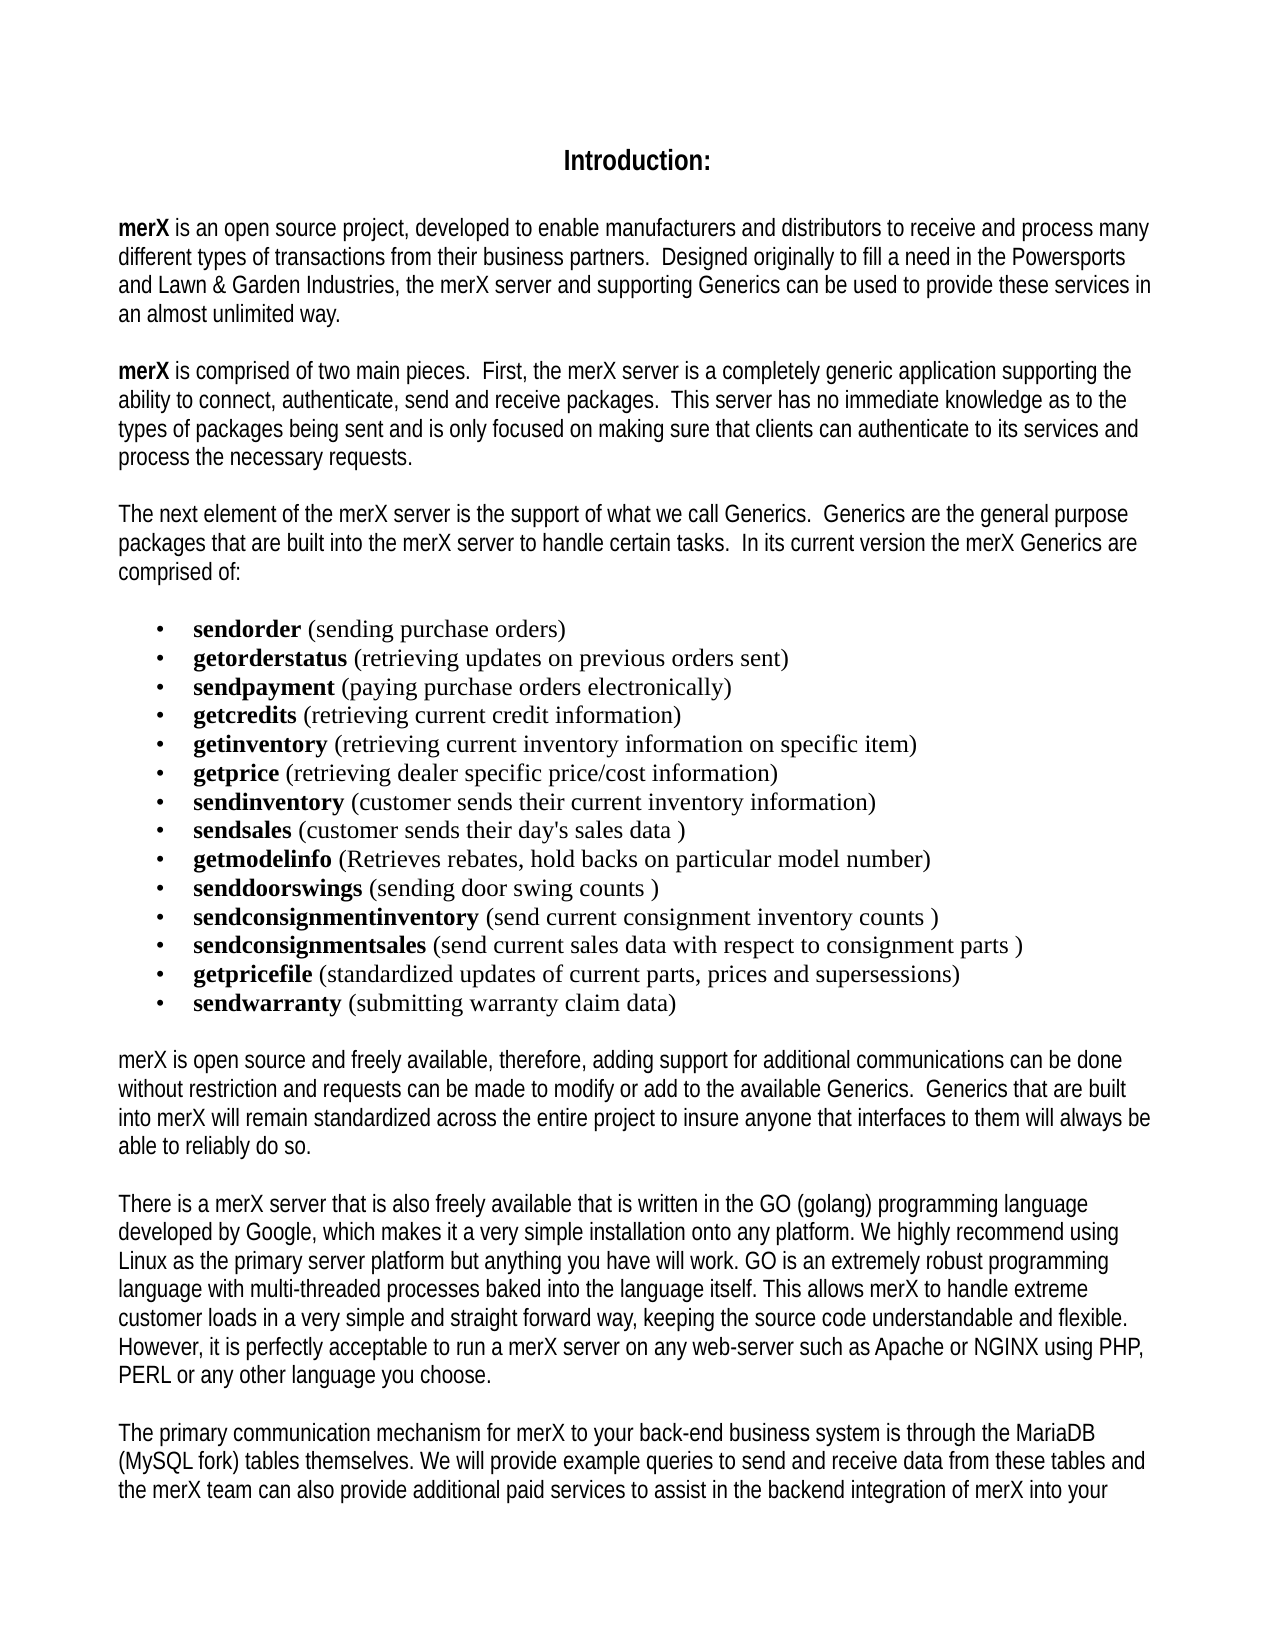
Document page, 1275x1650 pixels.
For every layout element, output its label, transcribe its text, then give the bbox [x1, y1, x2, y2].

list sendinventory (customer sends their current inventory information) [156, 787, 1157, 815]
list sendsales (customer sends their day's sales data ) [156, 815, 1157, 844]
list getorderstatus (retrieving updates on previous orders sent) [156, 643, 1157, 672]
text merX is comprised of two main pieces. First, the merX server is a completely generic application supporting the ability to connect, authenticate, send and receive packages. This server has no immediate knowledge as to the types of packages being sent and is only focused on making sure that clients can authenticate to its services and process the necessary requests. [118, 356, 1157, 471]
list sendconsignmentsales (send current sales data with respect to consignment parts ) [156, 930, 1157, 959]
text There is a merX server that is also freely available that is written in the GO (golang) programming language developed by Google, which makes it a very simple installation onto any platform. We highly recommend using Linux as the primary server platform but anything you have will work. GO is an extremely robust programming language with multi-threaded processes baked into the language itself. This allows merX to handle extreme customer loads in a very simple and straight forward way, keeping the source code understandable and flexible. However, it is perfectly acceptable to run a merX server on any web-server such as Apache or NGINX using PHP, PERL or any other language you choose. [118, 1188, 1157, 1389]
list sendconsignmentinventory (send current consignment inventory counts ) [156, 902, 1157, 930]
list getpricefile (standardized updates of current parts, prices and supersessions) [156, 959, 1157, 988]
text The primary communication mechanism for merX to your back-end business system is through the MariaDB (MySQL fork) tables themselves. We will provide example queries to send and receive data from these tables and the merX team can also provide additional paid services to assist in the backend integration of merX into your [118, 1418, 1157, 1504]
list getinventory (retrieving current inventory information on specific item) [156, 729, 1157, 758]
list getmodelinfo (Retrieves rebates, hold backs on particular model number) [156, 844, 1157, 873]
text The next element of the merX server is the support of what we call Generics. Generics are the general purpose packages that are built into the merX server to handle certain tasks. In its current version the merX Generics are comprised of: [118, 499, 1157, 585]
list sendpayment (paying purchase orders electronically) [156, 672, 1157, 700]
list senddoorswings (sending door swing counts ) [156, 873, 1157, 902]
text merX is an open source project, developed to enable manufacturers and distributors to receive and process many different types of transactions from their business partners. Designed originally to fill a need in the Powersports and Lawn & Garden Industries, the merX server and supporting Generics can be used to provide these services in an almost unlimited way. [118, 213, 1157, 328]
list getprice (retrieving dealer specific price/cost information) [156, 758, 1157, 787]
text merX is open source and freely available, therefore, adding support for additional communications can be done without restriction and requests can be made to modify or add to the available Generics. Generics that are built into merX will remain standardized across the entire project to insure anyone that interfaces to them will always be able to reliably do so. [118, 1045, 1157, 1160]
list sendorder (sending purchase orders) [156, 614, 1157, 643]
title Introduction: [118, 143, 1157, 177]
list getcredits (retrieving current credit information) [156, 700, 1157, 729]
list sendwarranty (submitting warranty claim data) [156, 988, 1157, 1017]
